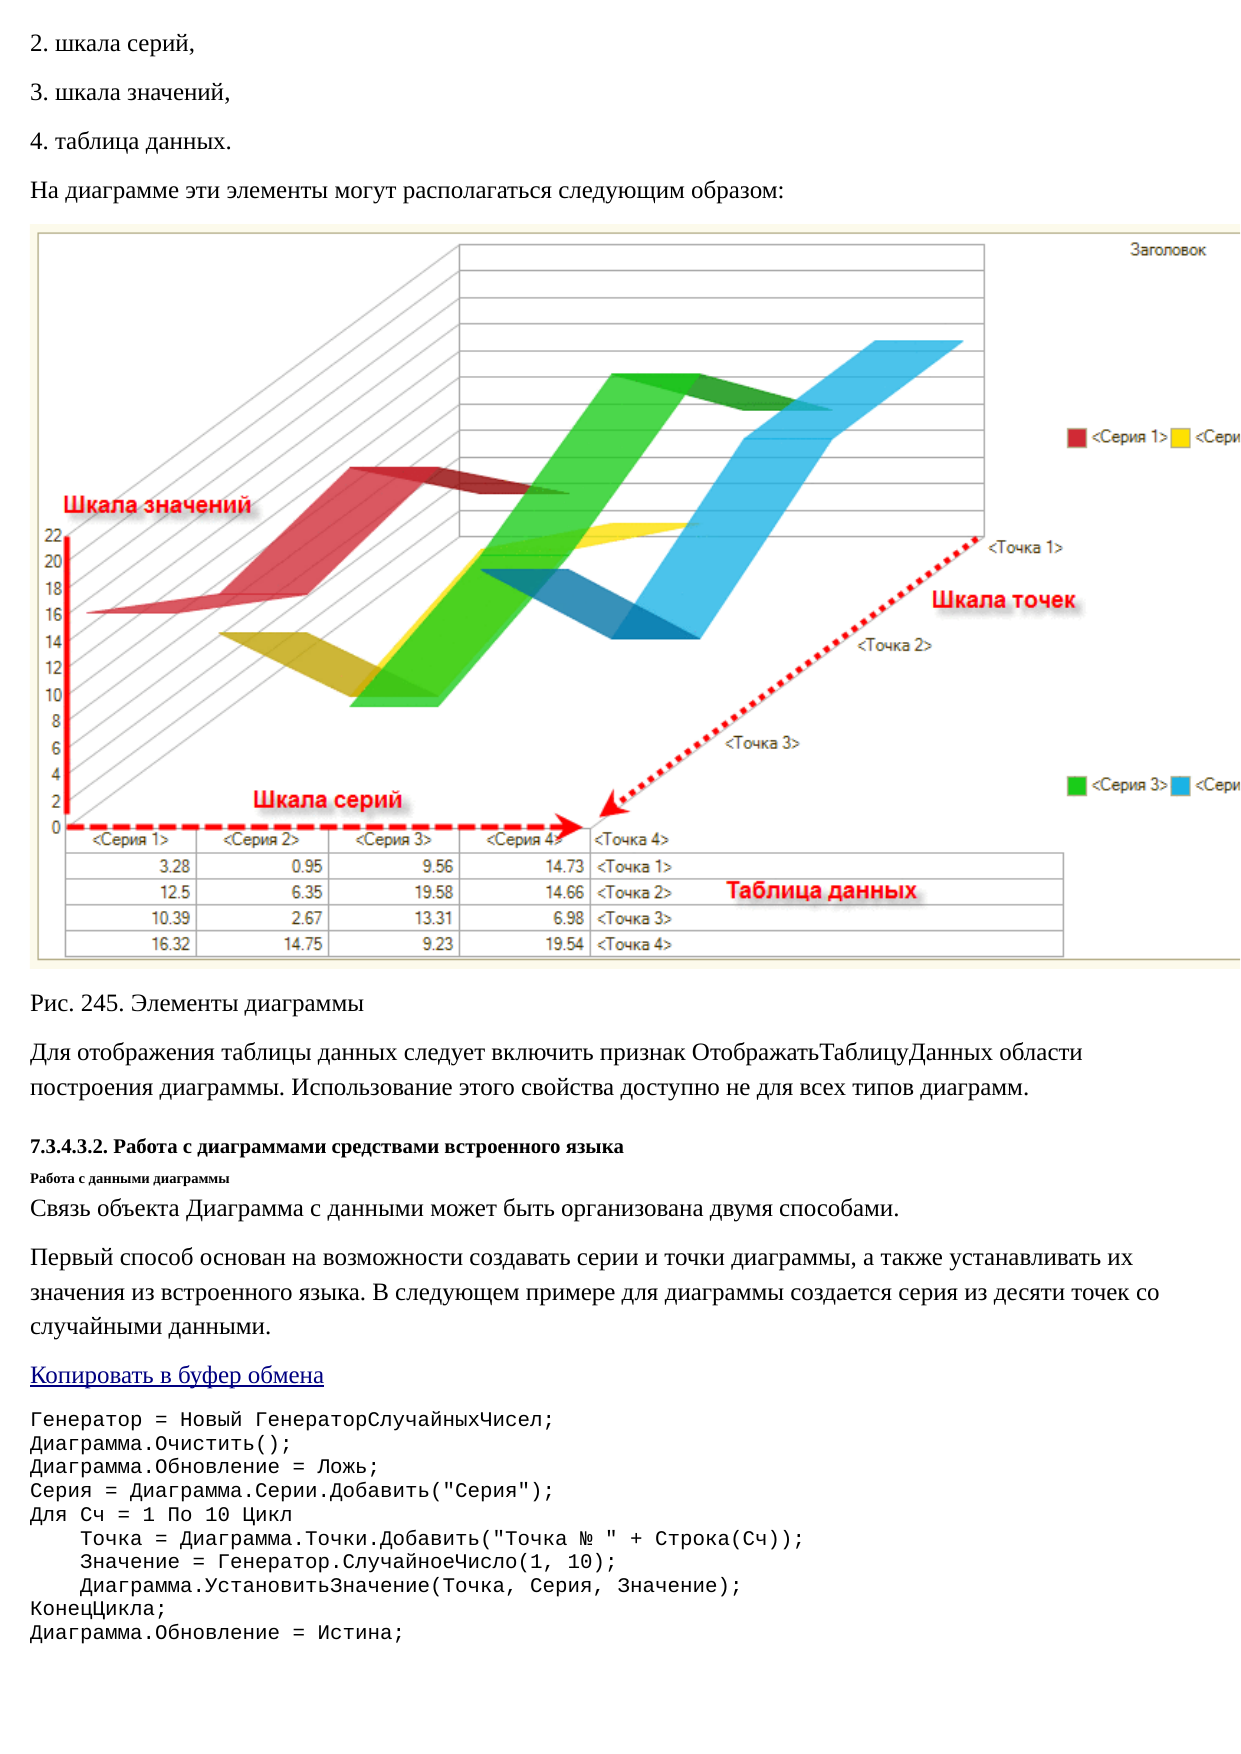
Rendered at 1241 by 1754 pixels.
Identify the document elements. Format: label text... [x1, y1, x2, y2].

text Значение = Генератор.СлучайноеЧисло(1, 10); [30, 1551, 1211, 1575]
text 2. шкала серий, [30, 28, 1211, 57]
subtitle 7.3.4.3.2. Работа с диаграммами средствами встроенного языка [30, 1133, 1211, 1158]
text Для отображения таблицы данных следует включить признак ОтображатьТаблицуДанных области построения диаграммы. Использование этого свойства доступно не для всех типов диаграмм. [30, 1037, 1211, 1101]
text КонецЦикла; [30, 1598, 1211, 1622]
text Копировать в буфер обмена [30, 1360, 1211, 1389]
text Для Сч = 1 По 10 Цикл [30, 1504, 1211, 1527]
text На диаграмме эти элементы могут располагаться следующим образом: [30, 175, 1211, 204]
text Связь объекта Диаграмма с данными может быть организована двумя способами. [30, 1193, 1211, 1222]
text Первый способ основан на возможности создавать серии и точки диаграммы, а также устанавливать их значения из встроенного языка. В следующем примере для диаграммы создается серия из десяти точек со случайными данными. [30, 1242, 1211, 1340]
text Диаграмма.Очистить(); [30, 1433, 1211, 1457]
subtitle Работа с данными диаграммы [30, 1170, 1211, 1187]
text Диаграмма.УстановитьЗначение(Точка, Серия, Значение); [30, 1575, 1211, 1598]
text Рис. 245. Элементы диаграммы [30, 988, 1211, 1017]
text 4. таблица данных. [30, 126, 1211, 155]
text Диаграмма.Обновление = Ложь; [30, 1457, 1211, 1480]
text Генератор = Новый ГенераторСлучайныхЧисел; [30, 1409, 1211, 1433]
text Диаграмма.Обновление = Истина; [30, 1622, 1211, 1646]
text Серия = Диаграмма.Серии.Добавить("Серия"); [30, 1480, 1211, 1504]
picture [29, 224, 1241, 969]
text 3. шкала значений, [30, 77, 1211, 106]
text Точка = Диаграмма.Точки.Добавить("Точка № " + Строка(Сч)); [30, 1527, 1211, 1551]
